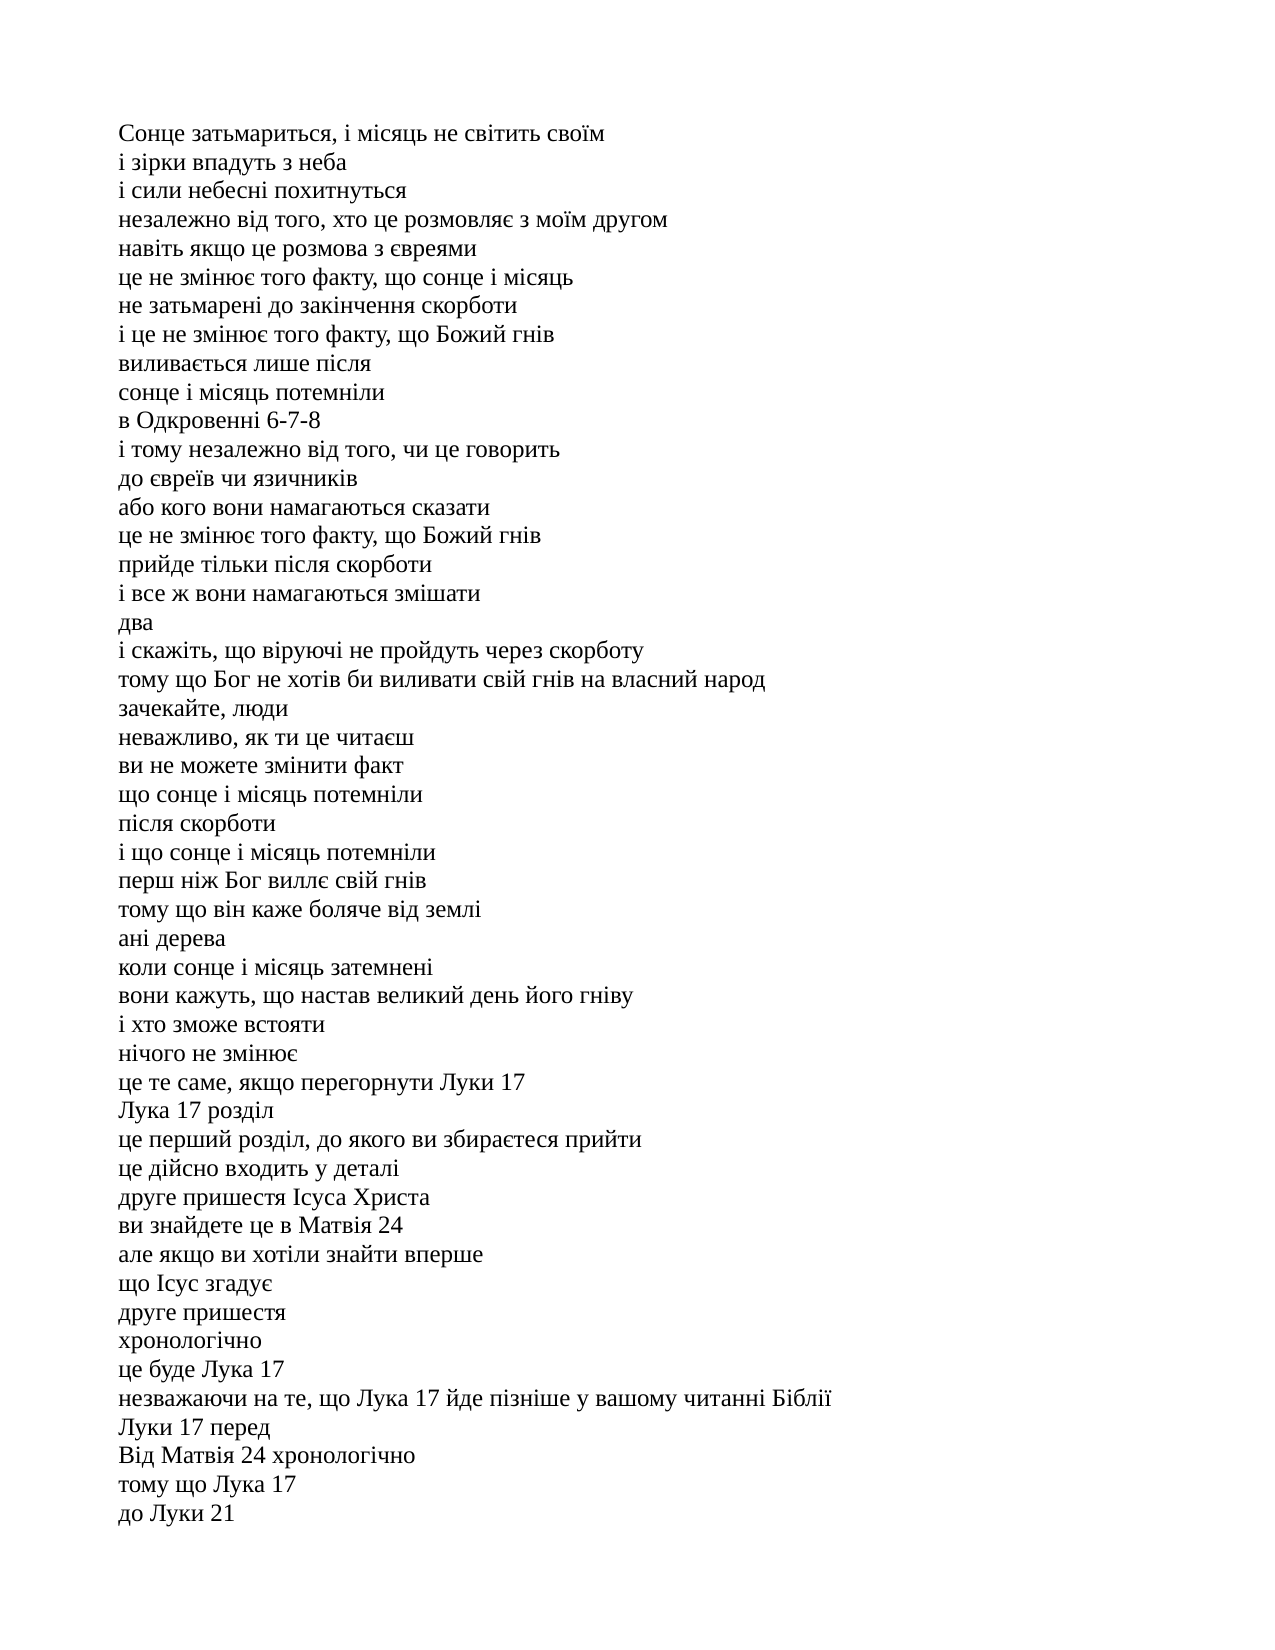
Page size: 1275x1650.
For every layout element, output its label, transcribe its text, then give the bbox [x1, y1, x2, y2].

text Луки 17 перед [118, 1412, 1157, 1441]
text і тому незалежно від того, чи це говорить [118, 434, 1157, 463]
text і скажіть, що віруючі не пройдуть через скорботу [118, 636, 1157, 664]
text друге пришестя Ісуса Христа [118, 1182, 1157, 1211]
text але якщо ви хотіли знайти вперше [118, 1239, 1157, 1268]
text ані дерева [118, 923, 1157, 952]
text до євреїв чи язичників [118, 463, 1157, 492]
text це буде Лука 17 [118, 1354, 1157, 1383]
text що сонце і місяць потемніли [118, 779, 1157, 808]
text ви знайдете це в Матвія 24 [118, 1211, 1157, 1239]
text тому що він каже боляче від землі [118, 894, 1157, 923]
text виливається лише після [118, 348, 1157, 377]
text перш ніж Бог виллє свій гнів [118, 866, 1157, 894]
text сонце і місяць потемніли [118, 377, 1157, 406]
text це те саме, якщо перегорнути Луки 17 [118, 1067, 1157, 1096]
text незалежно від того, хто це розмовляє з моїм другом [118, 204, 1157, 233]
text і це не змінює того факту, що Божий гнів [118, 319, 1157, 348]
text це не змінює того факту, що сонце і місяць [118, 262, 1157, 291]
text це не змінює того факту, що Божий гнів [118, 521, 1157, 549]
text в Одкровенні 6-7-8 [118, 406, 1157, 434]
text тому що Бог не хотів би виливати свій гнів на власний народ [118, 664, 1157, 693]
text неважливо, як ти це читаєш [118, 722, 1157, 751]
text друге пришестя [118, 1297, 1157, 1326]
text не затьмарені до закінчення скорботи [118, 291, 1157, 319]
text тому що Лука 17 [118, 1469, 1157, 1498]
text навіть якщо це розмова з євреями [118, 233, 1157, 262]
text Сонце затьмариться, і місяць не світить своїм [118, 118, 1157, 147]
text і зірки впадуть з неба [118, 147, 1157, 176]
text і сили небесні похитнуться [118, 176, 1157, 204]
text це перший розділ, до якого ви збираєтеся прийти [118, 1124, 1157, 1153]
text хронологічно [118, 1326, 1157, 1354]
text незважаючи на те, що Лука 17 йде пізніше у вашому читанні Біблії [118, 1383, 1157, 1412]
text ви не можете змінити факт [118, 751, 1157, 779]
text нічого не змінює [118, 1038, 1157, 1067]
text і що сонце і місяць потемніли [118, 837, 1157, 866]
text прийде тільки після скорботи [118, 549, 1157, 578]
text що Ісус згадує [118, 1268, 1157, 1297]
text і все ж вони намагаються змішати [118, 578, 1157, 607]
text це дійсно входить у деталі [118, 1153, 1157, 1182]
text до Луки 21 [118, 1498, 1157, 1527]
text коли сонце і місяць затемнені [118, 952, 1157, 981]
text після скорботи [118, 808, 1157, 837]
text зачекайте, люди [118, 693, 1157, 722]
text або кого вони намагаються сказати [118, 492, 1157, 521]
text два [118, 607, 1157, 636]
text вони кажуть, що настав великий день його гніву [118, 981, 1157, 1009]
text Лука 17 розділ [118, 1096, 1157, 1124]
text Від Матвія 24 хронологічно [118, 1441, 1157, 1469]
text і хто зможе встояти [118, 1009, 1157, 1038]
